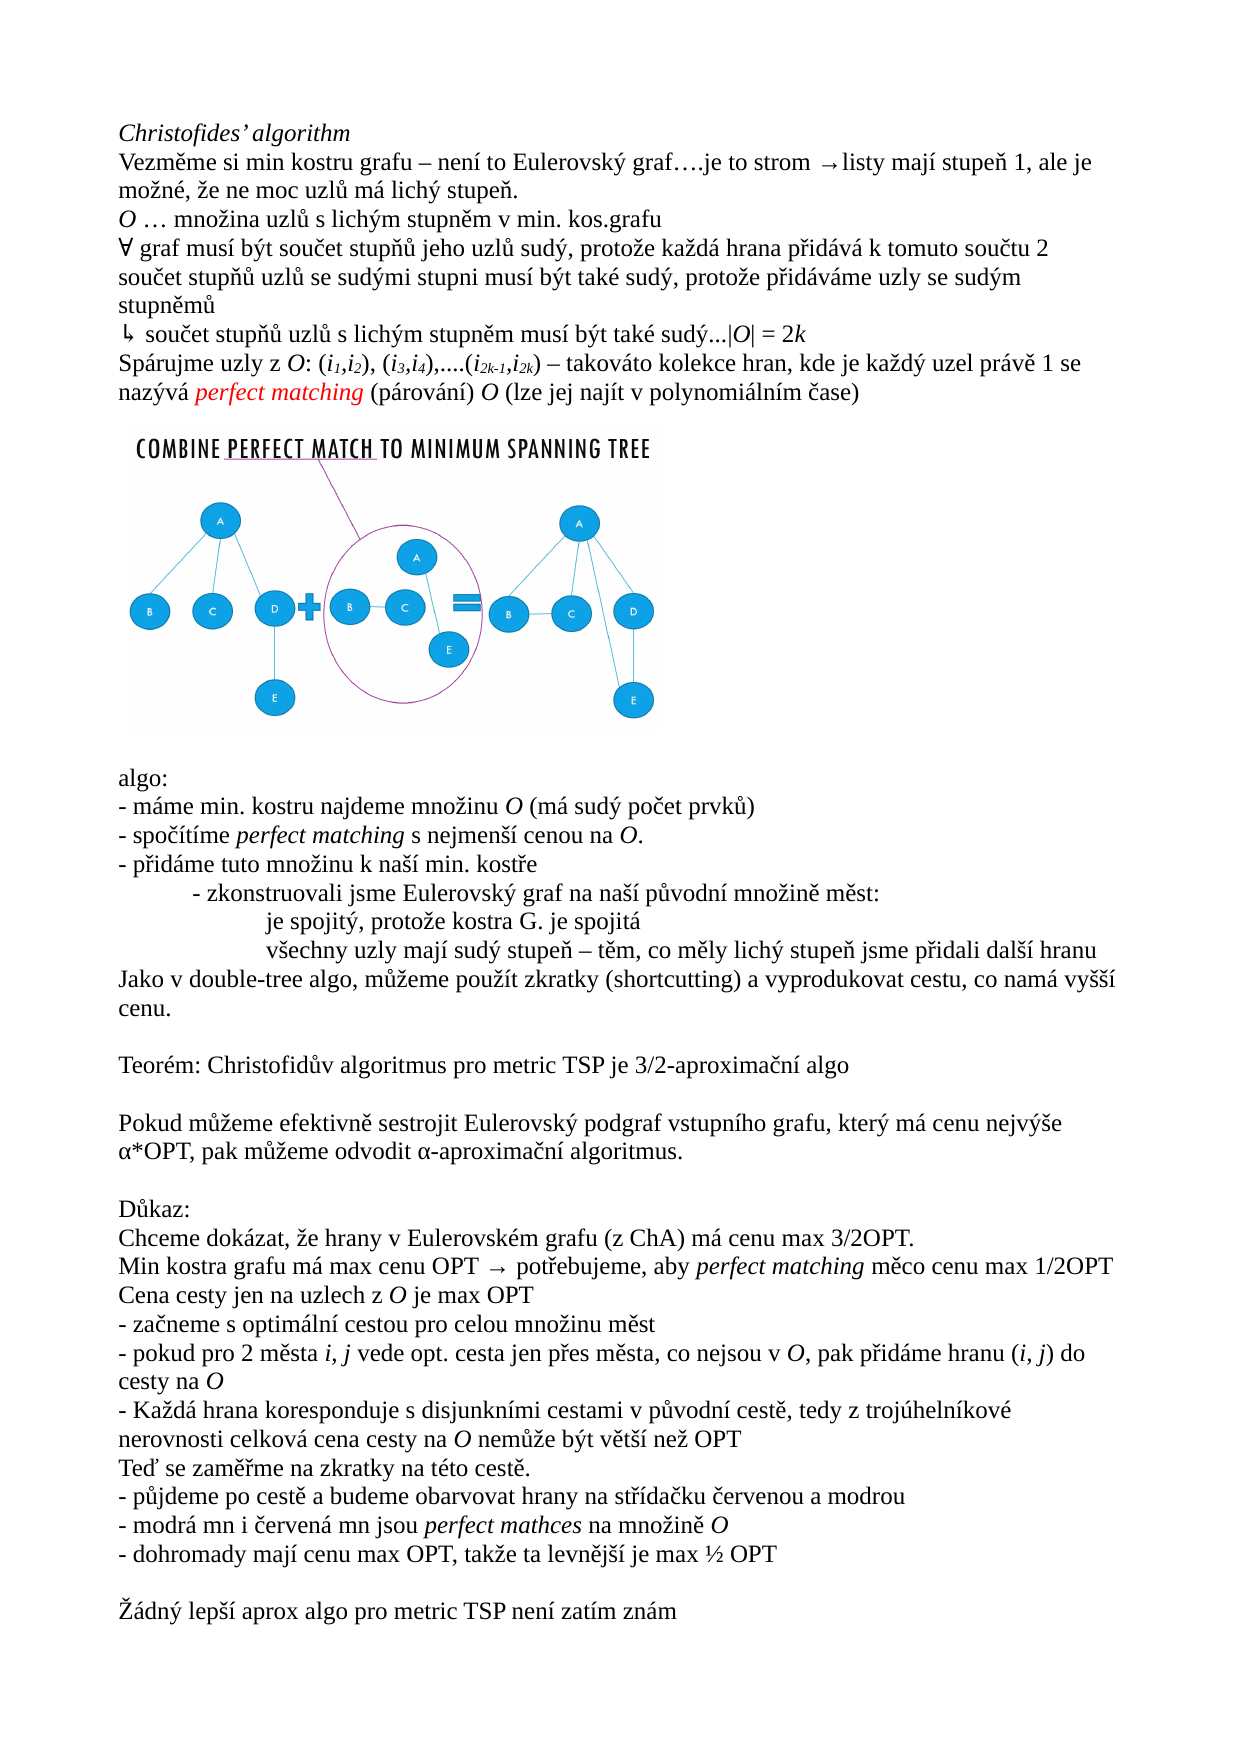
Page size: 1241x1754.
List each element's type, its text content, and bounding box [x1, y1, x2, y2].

text Christofides’ algorithm [118, 118, 1122, 147]
text součet stupňů uzlů se sudými stupni musí být také sudý, protože přidáváme uzly se sudým stupněmů [118, 262, 1122, 319]
text - půjdeme po cestě a budeme obarvovat hrany na střídačku červenou a modrou [118, 1481, 1122, 1510]
text Jako v double-tree algo, můžeme použít zkratky (shortcutting) a vyprodukovat cestu, co namá vyšší cenu. [118, 964, 1122, 1021]
text - začneme s optimální cestou pro celou množinu měst [118, 1309, 1122, 1338]
text Důkaz: [118, 1194, 1122, 1223]
text Teď se zaměřme na zkratky na této cestě. [118, 1453, 1122, 1481]
text Teorém: Christofidův algoritmus pro metric TSP je 3/2-aproximační algo [118, 1050, 1122, 1079]
text Chceme dokázat, že hrany v Eulerovském grafu (z ChA) má cenu max 3/2OPT. [118, 1223, 1122, 1251]
text Spárujme uzly z O: (i1,i2), (i3,i4),....(i2k-1,i2k) – takováto kolekce hran, kde je každý uzel právě 1 se nazývá perfect matching (párování) O (lze jej najít v polynomiálním čase) [118, 348, 1122, 406]
text - dohromady mají cenu max OPT, takže ta levnější je max ½ OPT [118, 1539, 1122, 1568]
picture [127, 421, 660, 734]
text - spočítíme perfect matching s nejmenší cenou na O. [118, 820, 1122, 849]
text Žádný lepší aprox algo pro metric TSP není zatím znám [118, 1596, 1122, 1625]
text - modrá mn i červená mn jsou perfect mathces na množině O [118, 1510, 1122, 1539]
text algo: [118, 763, 1122, 791]
text - máme min. kostru najdeme množinu O (má sudý počet prvků) [118, 791, 1122, 820]
text - zkonstruovali jsme Eulerovský graf na naší původní množině měst: [118, 878, 1122, 906]
text je spojitý, protože kostra G. je spojitá [118, 906, 1122, 935]
text Pokud můžeme efektivně sestrojit Eulerovský podgraf vstupního grafu, který má cenu nejvýše α*OPT, pak můžeme odvodit α-aproximační algoritmus. [118, 1108, 1122, 1165]
text ∀ graf musí být součet stupňů jeho uzlů sudý, protože každá hrana přidává k tomuto součtu 2 [118, 233, 1122, 262]
text Min kostra grafu má max cenu OPT → potřebujeme, aby perfect matching měco cenu max 1/2OPT [118, 1251, 1122, 1280]
text Cena cesty jen na uzlech z O je max OPT [118, 1280, 1122, 1309]
text Vezměme si min kostru grafu – není to Eulerovský graf….je to strom →listy mají stupeň 1, ale je možné, že ne moc uzlů má lichý stupeň. [118, 147, 1122, 204]
text O … množina uzlů s lichým stupněm v min. kos.grafu [118, 204, 1122, 233]
text - Každá hrana koresponduje s disjunkními cestami v původní cestě, tedy z trojúhelníkové nerovnosti celková cena cesty na O nemůže být větší než OPT [118, 1395, 1122, 1453]
text - pokud pro 2 města i, j vede opt. cesta jen přes města, co nejsou v O, pak přidáme hranu (i, j) do cesty na O [118, 1338, 1122, 1395]
text všechny uzly mají sudý stupeň – těm, co měly lichý stupeň jsme přidali další hranu [118, 935, 1122, 964]
text - přidáme tuto množinu k naší min. kostře [118, 849, 1122, 878]
text ↳ součet stupňů uzlů s lichým stupněm musí být také sudý...|O| = 2k [118, 319, 1122, 348]
